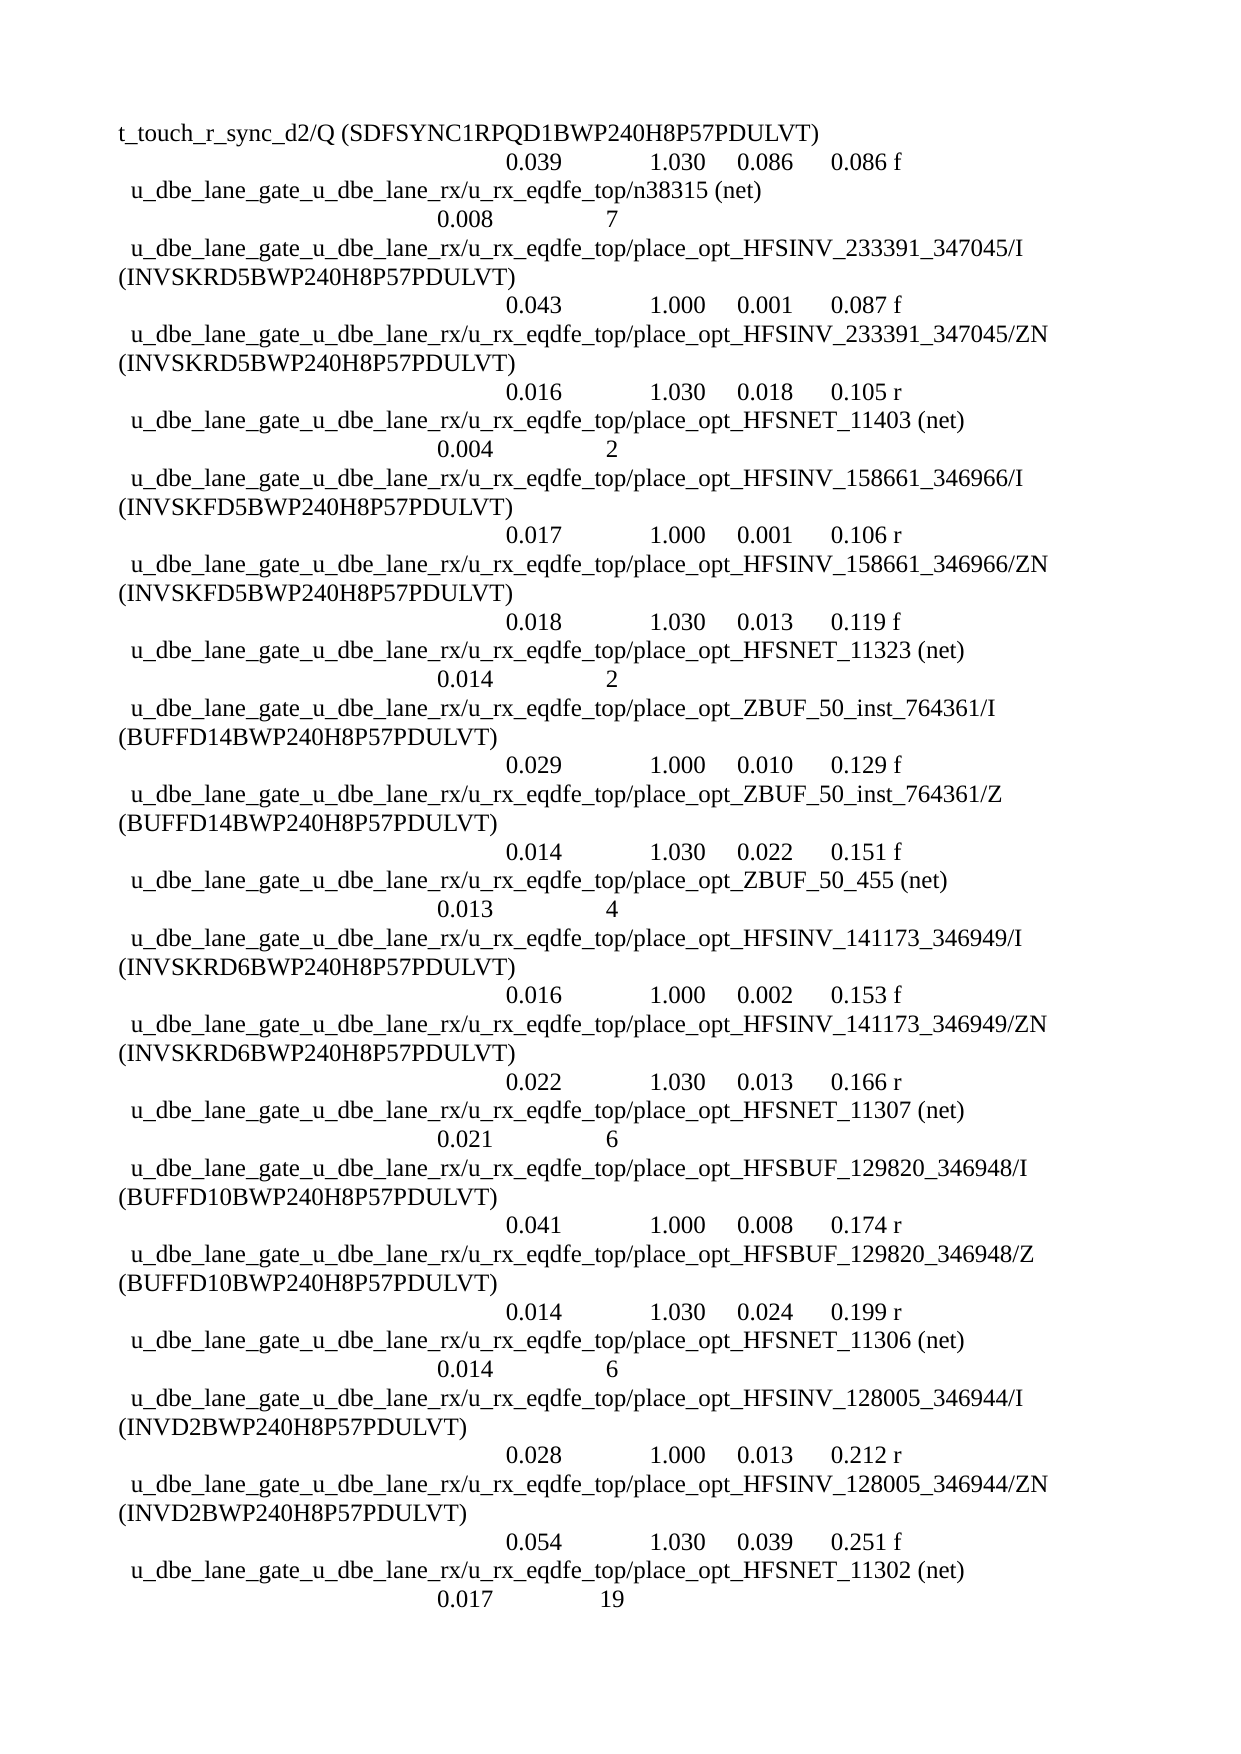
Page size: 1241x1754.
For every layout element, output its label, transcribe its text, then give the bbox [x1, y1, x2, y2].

text u_dbe_lane_gate_u_dbe_lane_rx/u_rx_eqdfe_top/place_opt_HFSINV_233391_347045/I (INVSKRD5BWP240H8P57PDULVT) [118, 233, 1122, 291]
text 0.008 7 [118, 204, 1122, 233]
text 0.014 1.030 0.024 0.199 r [118, 1297, 1122, 1326]
text 0.029 1.000 0.010 0.129 f [118, 751, 1122, 779]
text 0.016 1.000 0.002 0.153 f [118, 981, 1122, 1009]
text 0.014 2 [118, 664, 1122, 693]
text u_dbe_lane_gate_u_dbe_lane_rx/u_rx_eqdfe_top/place_opt_HFSBUF_129820_346948/I (BUFFD10BWP240H8P57PDULVT) [118, 1153, 1122, 1211]
text u_dbe_lane_gate_u_dbe_lane_rx/u_rx_eqdfe_top/place_opt_HFSNET_11306 (net) [118, 1326, 1122, 1354]
text 0.028 1.000 0.013 0.212 r [118, 1441, 1122, 1469]
text 0.016 1.030 0.018 0.105 r [118, 377, 1122, 406]
text 0.041 1.000 0.008 0.174 r [118, 1211, 1122, 1239]
text 0.014 6 [118, 1354, 1122, 1383]
text u_dbe_lane_gate_u_dbe_lane_rx/u_rx_eqdfe_top/place_opt_ZBUF_50_inst_764361/Z (BUFFD14BWP240H8P57PDULVT) [118, 779, 1122, 837]
text 0.043 1.000 0.001 0.087 f [118, 291, 1122, 319]
text t_touch_r_sync_d2/Q (SDFSYNC1RPQD1BWP240H8P57PDULVT) [118, 118, 1122, 147]
text u_dbe_lane_gate_u_dbe_lane_rx/u_rx_eqdfe_top/place_opt_ZBUF_50_455 (net) [118, 866, 1122, 894]
text u_dbe_lane_gate_u_dbe_lane_rx/u_rx_eqdfe_top/place_opt_HFSINV_128005_346944/ZN (INVD2BWP240H8P57PDULVT) [118, 1469, 1122, 1527]
text u_dbe_lane_gate_u_dbe_lane_rx/u_rx_eqdfe_top/n38315 (net) [118, 176, 1122, 204]
text u_dbe_lane_gate_u_dbe_lane_rx/u_rx_eqdfe_top/place_opt_HFSNET_11403 (net) [118, 406, 1122, 434]
text 0.013 4 [118, 894, 1122, 923]
text 0.017 19 [118, 1584, 1122, 1613]
text 0.054 1.030 0.039 0.251 f [118, 1527, 1122, 1556]
text u_dbe_lane_gate_u_dbe_lane_rx/u_rx_eqdfe_top/place_opt_HFSINV_141173_346949/ZN (INVSKRD6BWP240H8P57PDULVT) [118, 1009, 1122, 1067]
text u_dbe_lane_gate_u_dbe_lane_rx/u_rx_eqdfe_top/place_opt_HFSINV_158661_346966/ZN (INVSKFD5BWP240H8P57PDULVT) [118, 549, 1122, 607]
text 0.021 6 [118, 1124, 1122, 1153]
text u_dbe_lane_gate_u_dbe_lane_rx/u_rx_eqdfe_top/place_opt_HFSBUF_129820_346948/Z (BUFFD10BWP240H8P57PDULVT) [118, 1239, 1122, 1297]
text u_dbe_lane_gate_u_dbe_lane_rx/u_rx_eqdfe_top/place_opt_HFSINV_128005_346944/I (INVD2BWP240H8P57PDULVT) [118, 1383, 1122, 1441]
text 0.018 1.030 0.013 0.119 f [118, 607, 1122, 636]
text u_dbe_lane_gate_u_dbe_lane_rx/u_rx_eqdfe_top/place_opt_HFSNET_11302 (net) [118, 1556, 1122, 1584]
text u_dbe_lane_gate_u_dbe_lane_rx/u_rx_eqdfe_top/place_opt_HFSNET_11307 (net) [118, 1096, 1122, 1124]
text u_dbe_lane_gate_u_dbe_lane_rx/u_rx_eqdfe_top/place_opt_HFSINV_233391_347045/ZN (INVSKRD5BWP240H8P57PDULVT) [118, 319, 1122, 377]
text u_dbe_lane_gate_u_dbe_lane_rx/u_rx_eqdfe_top/place_opt_ZBUF_50_inst_764361/I (BUFFD14BWP240H8P57PDULVT) [118, 693, 1122, 751]
text u_dbe_lane_gate_u_dbe_lane_rx/u_rx_eqdfe_top/place_opt_HFSNET_11323 (net) [118, 636, 1122, 664]
text 0.039 1.030 0.086 0.086 f [118, 147, 1122, 176]
text u_dbe_lane_gate_u_dbe_lane_rx/u_rx_eqdfe_top/place_opt_HFSINV_141173_346949/I (INVSKRD6BWP240H8P57PDULVT) [118, 923, 1122, 981]
text 0.014 1.030 0.022 0.151 f [118, 837, 1122, 866]
text 0.004 2 [118, 434, 1122, 463]
text 0.017 1.000 0.001 0.106 r [118, 521, 1122, 549]
text 0.022 1.030 0.013 0.166 r [118, 1067, 1122, 1096]
text u_dbe_lane_gate_u_dbe_lane_rx/u_rx_eqdfe_top/place_opt_HFSINV_158661_346966/I (INVSKFD5BWP240H8P57PDULVT) [118, 463, 1122, 521]
